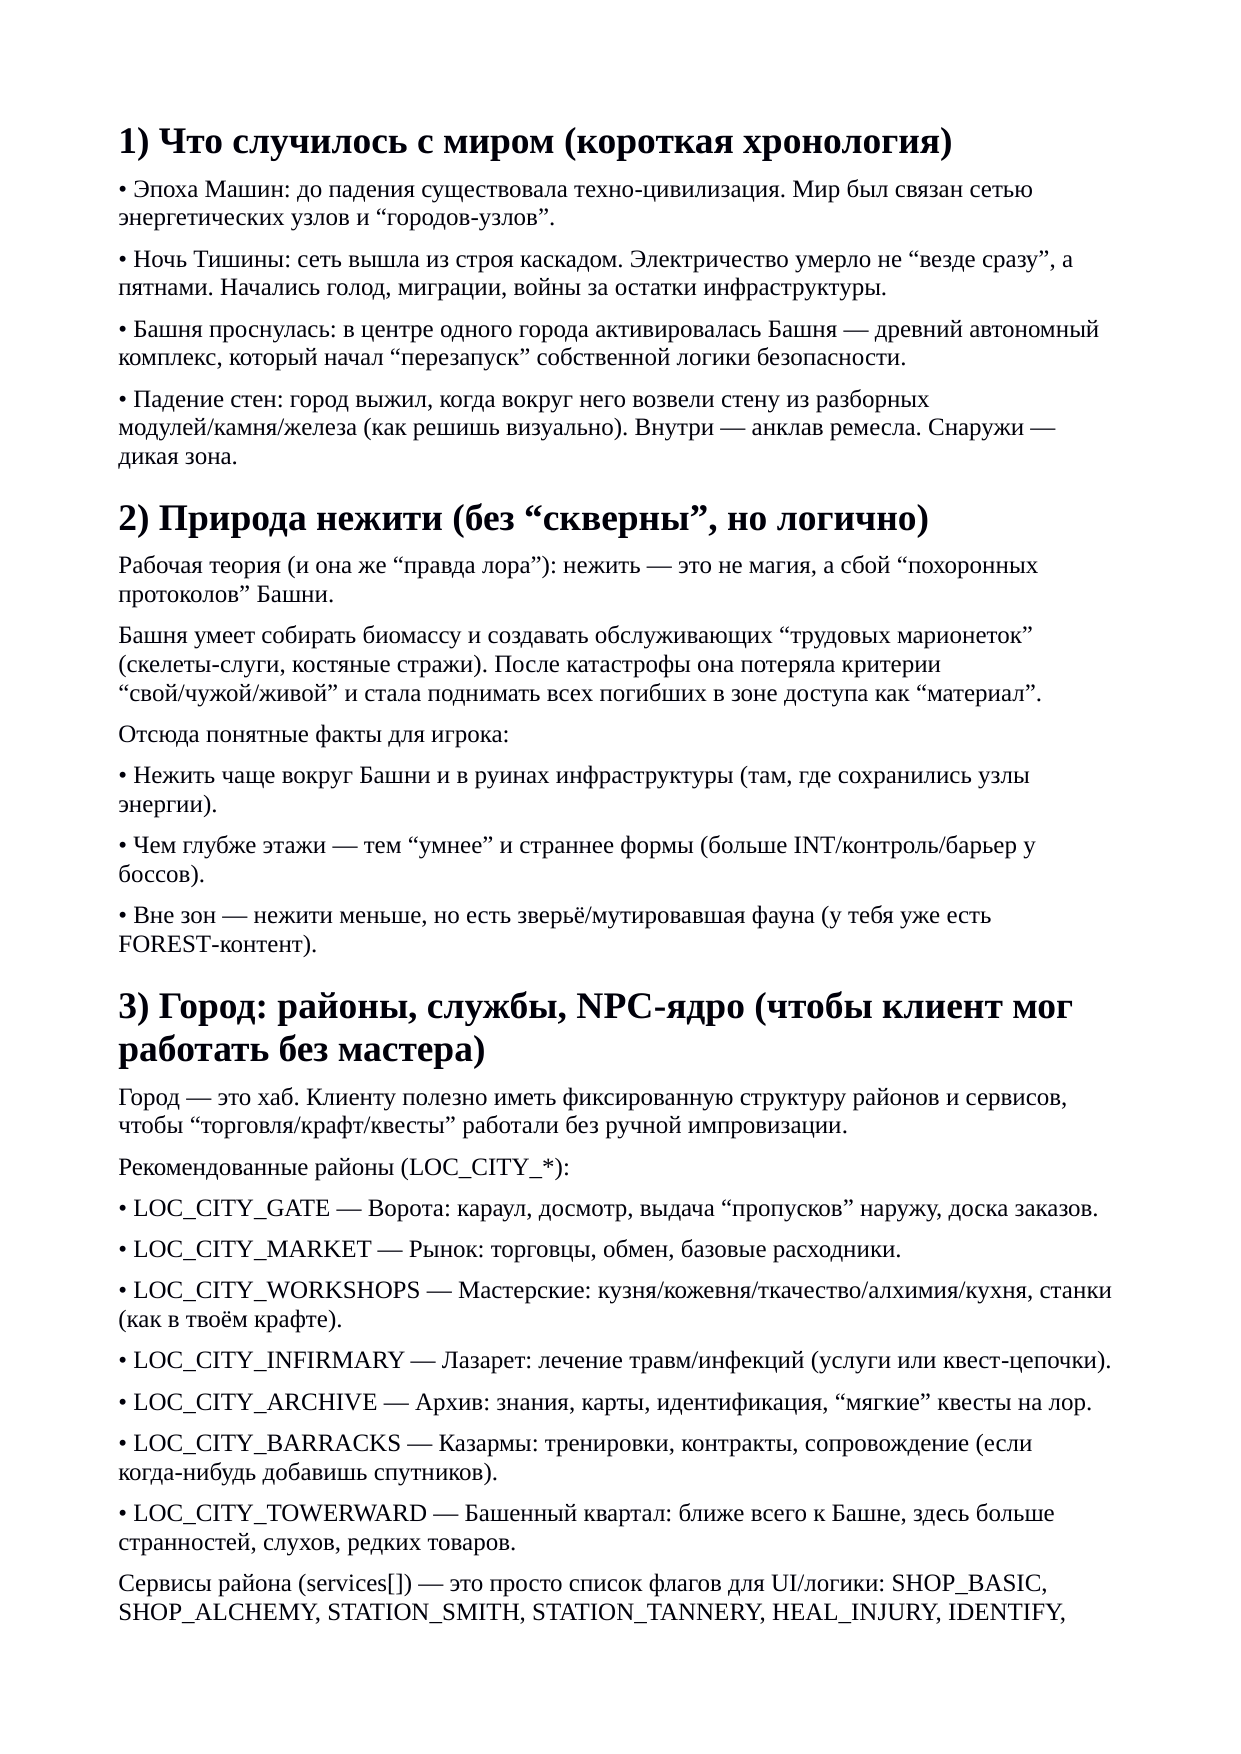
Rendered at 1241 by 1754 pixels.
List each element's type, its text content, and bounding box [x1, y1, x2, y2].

text • LOC_CITY_BARRACKS — Казармы: тренировки, контракты, сопровождение (если когда‑нибудь добавишь спутников). [118, 1428, 1122, 1486]
text • Башня проснулась: в центре одного города активировалась Башня — древний автономный комплекс, который начал “перезапуск” собственной логики безопасности. [118, 314, 1122, 371]
subtitle 1) Что случилось с миром (короткая хронология) [118, 118, 1122, 161]
subtitle 3) Город: районы, службы, NPC‑ядро (чтобы клиент мог работать без мастера) [118, 983, 1122, 1069]
text Рекомендованные районы (LOC_CITY_*): [118, 1152, 1122, 1181]
text • Вне зон — нежити меньше, но есть зверьё/мутировавшая фауна (у тебя уже есть FOREST‑контент). [118, 901, 1122, 958]
text Город — это хаб. Клиенту полезно иметь фиксированную структуру районов и сервисов, чтобы “торговля/крафт/квесты” работали без ручной импровизации. [118, 1082, 1122, 1139]
text • LOC_CITY_WORKSHOPS — Мастерские: кузня/кожевня/ткачество/алхимия/кухня, станки (как в твоём крафте). [118, 1276, 1122, 1333]
text • Падение стен: город выжил, когда вокруг него возвели стену из разборных модулей/камня/железа (как решишь визуально). Внутри — анклав ремесла. Снаружи — дикая зона. [118, 384, 1122, 470]
text • Чем глубже этажи — тем “умнее” и страннее формы (больше INT/контроль/барьер у боссов). [118, 831, 1122, 888]
text • Ночь Тишины: сеть вышла из строя каскадом. Электричество умерло не “везде сразу”, а пятнами. Начались голод, миграции, войны за остатки инфраструктуры. [118, 244, 1122, 301]
text Отсюда понятные факты для игрока: [118, 719, 1122, 748]
text Рабочая теория (и она же “правда лора”): нежить — это не магия, а сбой “похоронных протоколов” Башни. [118, 551, 1122, 608]
text Сервисы района (services[]) — это просто список флагов для UI/логики: SHOP_BASIC, SHOP_ALCHEMY, STATION_SMITH, STATION_TANNERY, HEAL_INJURY, IDENTIFY, [118, 1568, 1122, 1626]
text • Нежить чаще вокруг Башни и в руинах инфраструктуры (там, где сохранились узлы энергии). [118, 761, 1122, 818]
text • LOC_CITY_GATE — Ворота: караул, досмотр, выдача “пропусков” наружу, доска заказов. [118, 1193, 1122, 1222]
text Башня умеет собирать биомассу и создавать обслуживающих “трудовых марионеток” (скелеты‑слуги, костяные стражи). После катастрофы она потеряла критерии “свой/чужой/живой” и стала поднимать всех погибших в зоне доступа как “материал”. [118, 621, 1122, 707]
subtitle 2) Природа нежити (без “скверны”, но логично) [118, 495, 1122, 538]
text • Эпоха Машин: до падения существовала техно‑цивилизация. Мир был связан сетью энергетических узлов и “городов‑узлов”. [118, 174, 1122, 231]
text • LOC_CITY_ARCHIVE — Архив: знания, карты, идентификация, “мягкие” квесты на лор. [118, 1387, 1122, 1416]
text • LOC_CITY_TOWERWARD — Башенный квартал: ближе всего к Башне, здесь больше странностей, слухов, редких товаров. [118, 1498, 1122, 1556]
text • LOC_CITY_INFIRMARY — Лазарет: лечение травм/инфекций (услуги или квест‑цепочки). [118, 1346, 1122, 1374]
text • LOC_CITY_MARKET — Рынок: торговцы, обмен, базовые расходники. [118, 1234, 1122, 1263]
